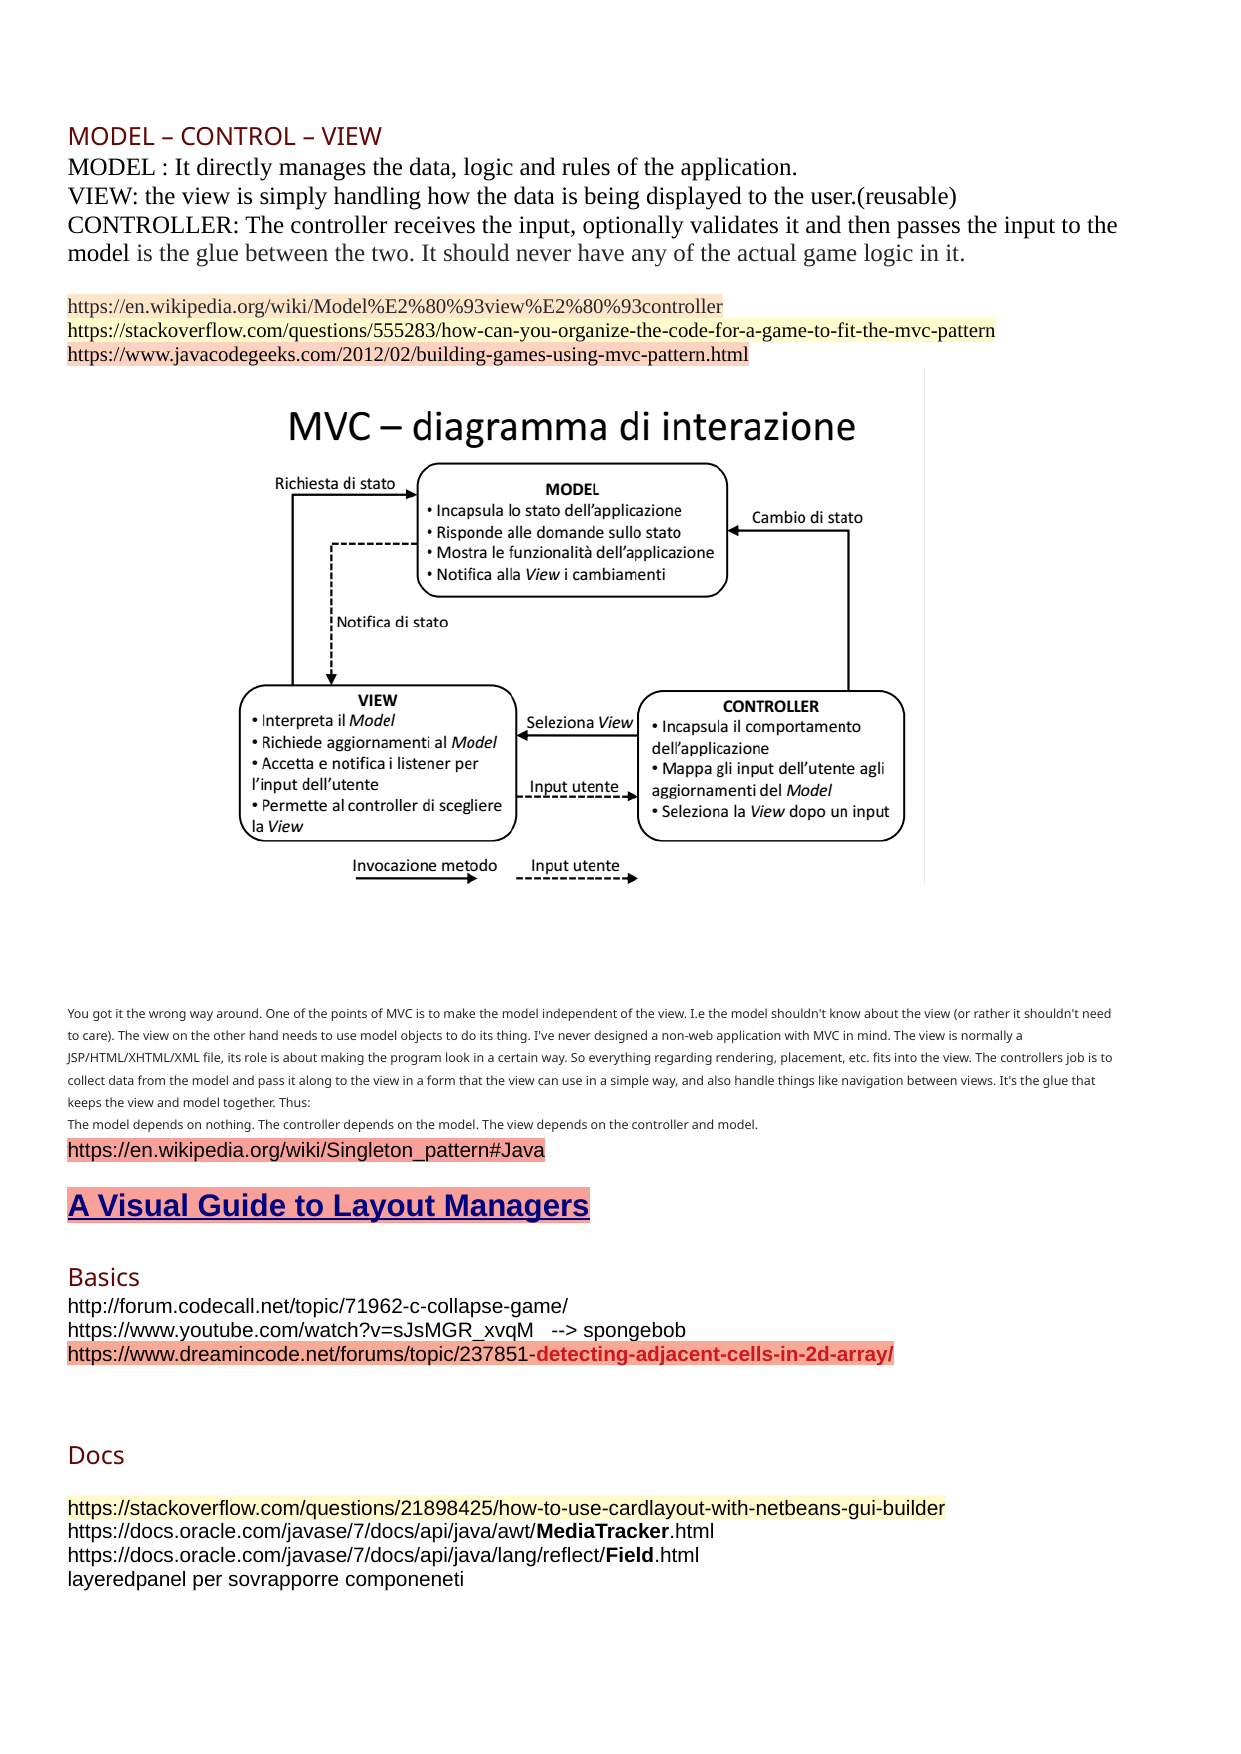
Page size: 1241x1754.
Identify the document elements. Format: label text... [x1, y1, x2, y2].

text https://www.dreamincode.net/forums/topic/237851-detecting-adjacent-cells-in-2d-array/ [67, 1341, 1123, 1365]
text Basics [67, 1259, 1123, 1293]
text https://www.youtube.com/watch?v=sJsMGR_xvqM --> spongebob [67, 1317, 1123, 1341]
picture [222, 368, 925, 885]
text https://docs.oracle.com/javase/7/docs/api/java/awt/MediaTracker.html [67, 1519, 1123, 1543]
text http://forum.codecall.net/topic/71962-c-collapse-game/ [67, 1293, 1123, 1317]
text Docs [67, 1437, 1123, 1471]
text https://stackoverflow.com/questions/555283/how-can-you-organize-the-code-for-a-game-to-fit-the-mvc-pattern [67, 318, 1123, 342]
text CONTROLLER: The controller receives the input, optionally validates it and then passes the input to the model is the glue between the two. It should never have any of the actual game logic in it. [67, 210, 1123, 267]
text MODEL : It directly manages the data, logic and rules of the application. [67, 152, 1123, 181]
text VIEW: the view is simply handling how the data is being displayed to the user.(reusable) [67, 181, 1123, 210]
text https://docs.oracle.com/javase/7/docs/api/java/lang/reflect/Field.html [67, 1543, 1123, 1567]
text https://en.wikipedia.org/wiki/Singleton_pattern#Java [67, 1138, 1123, 1162]
text MODEL – CONTROL – VIEW [67, 118, 1123, 152]
subtitle A Visual Guide to Layout Managers [67, 1187, 1123, 1223]
text https://stackoverflow.com/questions/21898425/how-to-use-cardlayout-with-netbeans-gui-builder [67, 1495, 1123, 1519]
text layeredpanel per sovrapporre componeneti [67, 1567, 1123, 1591]
text https://en.wikipedia.org/wiki/Model%E2%80%93view%E2%80%93controller [67, 294, 1123, 318]
text The model depends on nothing. The controller depends on the model. The view depends on the controller and model. [67, 1116, 1123, 1133]
text https://www.javacodegeeks.com/2012/02/building-games-using-mvc-pattern.html [67, 342, 1123, 366]
text You got it the wrong way around. One of the points of MVC is to make the model independent of the view. I.e the model shouldn't know about the view (or rather it shouldn't need to care). The view on the other hand needs to use model objects to do its thing. I've never designed a non-web application with MVC in mind. The view is normally a JSP/HTML/XHTML/XML file, its role is about making the program look in a certain way. So everything regarding rendering, placement, etc. fits into the view. The controllers job is to collect data from the model and pass it along to the view in a form that the view can use in a simple way, and also handle things like navigation between views. It's the glue that keeps the view and model together. Thus: [67, 1005, 1123, 1111]
